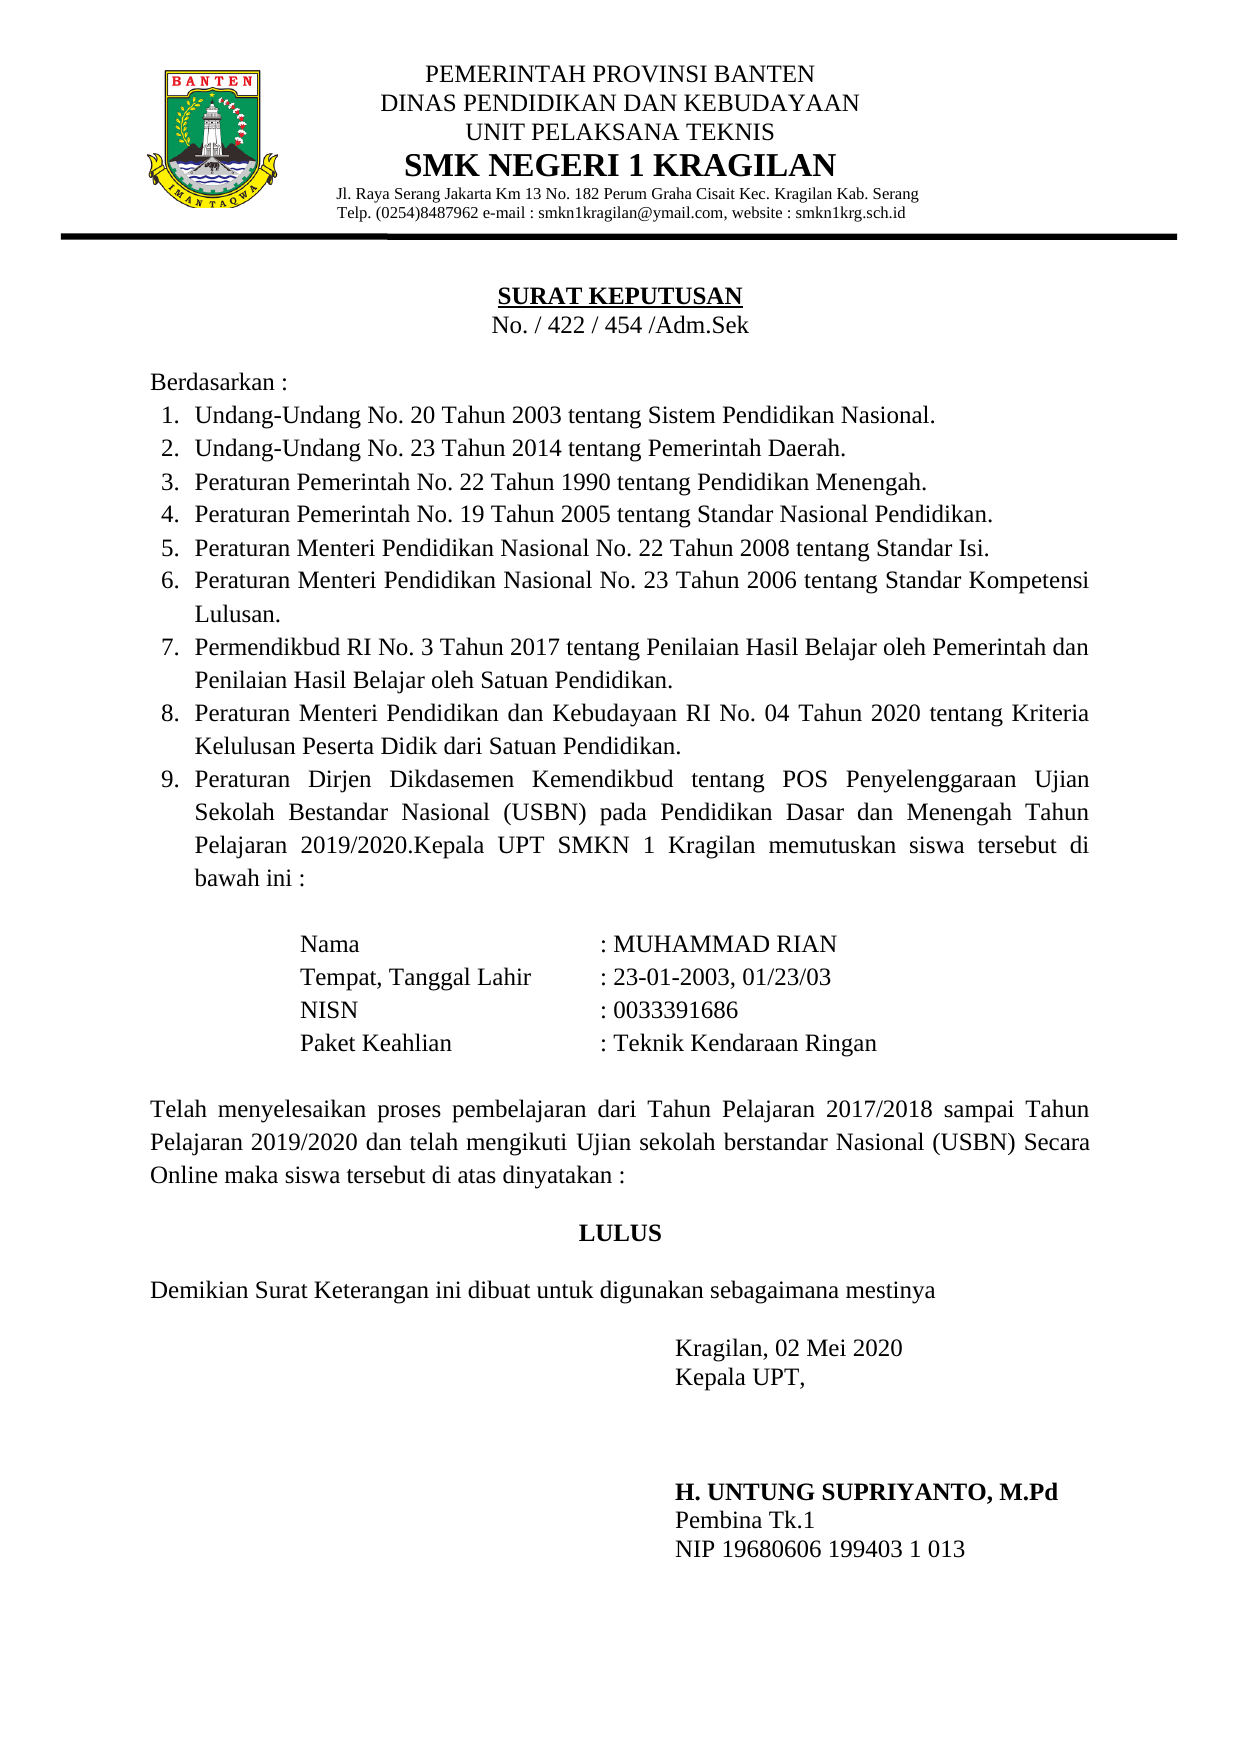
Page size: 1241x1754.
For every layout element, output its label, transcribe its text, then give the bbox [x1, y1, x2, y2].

text NIP 19680606 199403 1 013 [150, 1534, 1090, 1563]
picture [146, 70, 279, 208]
list Permendikbud RI No. 3 Tahun 2017 tentang Penilaian Hasil Belajar oleh Pemerintah dan Penilaian Hasil Belajar oleh Satuan Pendidikan. [179, 632, 1090, 693]
list Peraturan Menteri Pendidikan Nasional No. 23 Tahun 2006 tentang Standar Kompetensi Lulusan. [179, 566, 1090, 627]
text NISN : 0033391686 [150, 995, 1090, 1024]
text Berdasarkan : [150, 367, 1090, 396]
text LULUS [150, 1218, 1090, 1247]
list Undang-Undang No. 20 Tahun 2003 tentang Sistem Pendidikan Nasional. [179, 401, 1090, 429]
text Pembina Tk.1 [150, 1506, 1090, 1534]
list Undang-Undang No. 23 Tahun 2014 tentang Pemerintah Daerah. [179, 433, 1090, 462]
list Peraturan Pemerintah No. 22 Tahun 1990 tentang Pendidikan Menengah. [179, 467, 1090, 495]
text Telah menyelesaikan proses pembelajaran dari Tahun Pelajaran 2017/2018 sampai Tahun Pelajaran 2019/2020 dan telah mengikuti Ujian sekolah berstandar Nasional (USBN) Secara Online maka siswa tersebut di atas dinyatakan : [150, 1094, 1090, 1189]
text Kepala UPT, [150, 1362, 1090, 1391]
text Nama : MUHAMMAD RIAN [150, 929, 1090, 958]
list Peraturan Pemerintah No. 19 Tahun 2005 tentang Standar Nasional Pendidikan. [179, 499, 1090, 528]
text Demikian Surat Keterangan ini dibuat untuk digunakan sebagaimana mestinya [150, 1276, 1090, 1304]
text SURAT KEPUTUSAN [150, 281, 1090, 310]
list Peraturan Menteri Pendidikan dan Kebudayaan RI No. 04 Tahun 2020 tentang Kriteria Kelulusan Peserta Didik dari Satuan Pendidikan. [179, 698, 1090, 759]
text Paket Keahlian : Teknik Kendaraan Ringan [150, 1028, 1090, 1057]
text No. / 422 / 454 /Adm.Sek [150, 310, 1090, 339]
list Peraturan Menteri Pendidikan Nasional No. 22 Tahun 2008 tentang Standar Isi. [179, 533, 1090, 561]
text Tempat, Tanggal Lahir : 23-01-2003, 01/23/03 [150, 962, 1090, 991]
list Peraturan Dirjen Dikdasemen Kemendikbud tentang POS Penyelenggaraan Ujian Sekolah Bestandar Nasional (USBN) pada Pendidikan Dasar dan Menengah Tahun Pelajaran 2019/2020.Kepala UPT SMKN 1 Kragilan memutuskan siswa tersebut di bawah ini : [179, 764, 1090, 892]
text H. UNTUNG SUPRIYANTO, M.Pd [150, 1477, 1090, 1506]
text Kragilan, 02 Mei 2020 [150, 1333, 1090, 1362]
